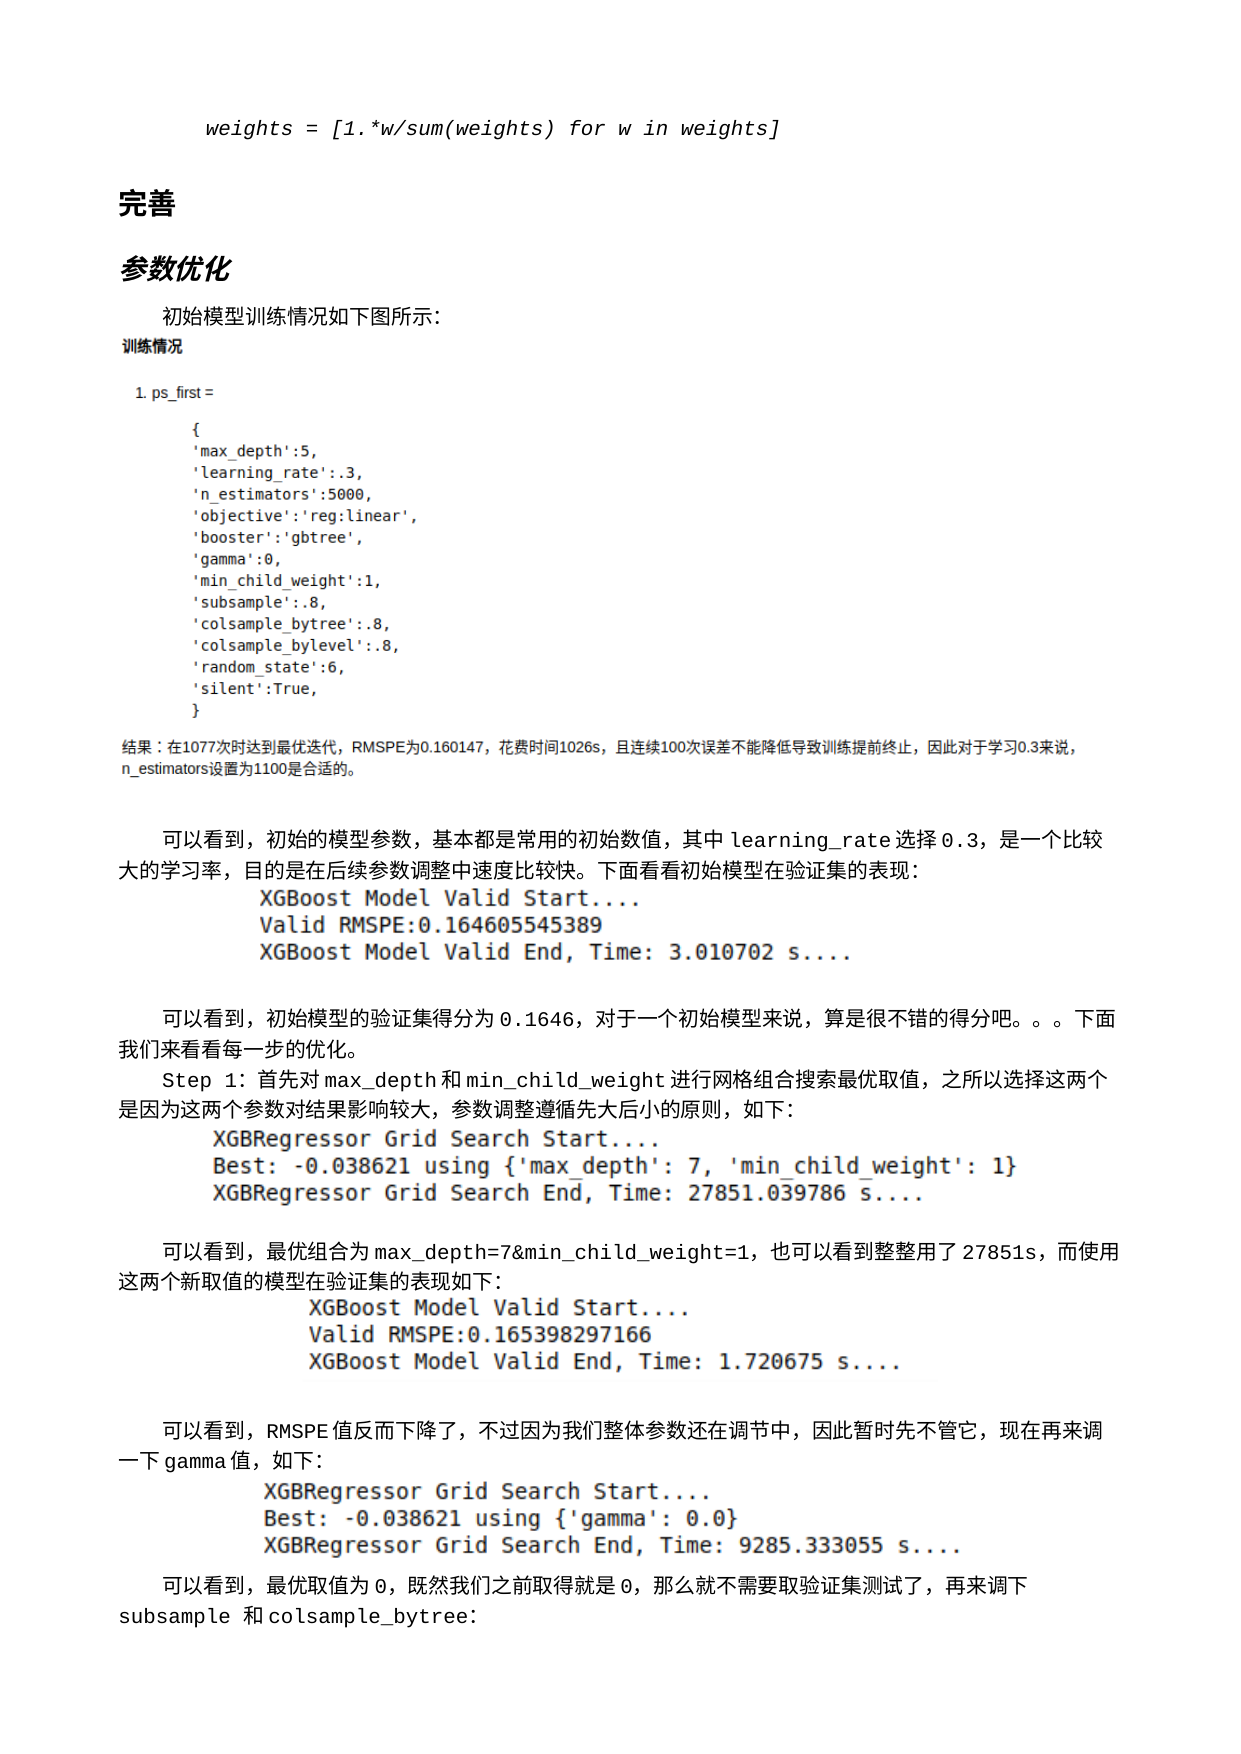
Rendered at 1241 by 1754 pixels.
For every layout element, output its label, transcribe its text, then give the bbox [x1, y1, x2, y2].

picture [118, 330, 1123, 801]
picture [206, 1123, 1034, 1212]
picture [260, 1474, 980, 1569]
text weights = [1.*w/sum(weights) for w in weights] [118, 118, 1122, 142]
text 可以看到，最优取值为0，既然我们之前取得就是0，那么就不需要取验证集测试了，再来调下subsample 和colsample_bytree： [118, 1569, 1122, 1630]
text 可以看到，RMSPE值反而下降了，不过因为我们整体参数还在调节中，因此暂时先不管它，现在再来调一下gamma值，如下： [118, 1414, 1122, 1475]
subtitle 完善 [118, 180, 1122, 222]
text 初始模型训练情况如下图所示： [118, 300, 1122, 330]
text Step 1：首先对max_depth和min_child_weight进行网格组合搜索最优取值，之所以选择这两个是因为这两个参数对结果影响较大，参数调整遵循先大后小的原则，如下： [118, 1063, 1122, 1124]
text 可以看到，初始模型的验证集得分为0.1646，对于一个初始模型来说，算是很不错的得分吧。。。下面我们来看看每一步的优化。 [118, 1003, 1122, 1063]
picture [259, 884, 863, 971]
text 可以看到，初始的模型参数，基本都是常用的初始数值，其中learning_rate选择0.3，是一个比较大的学习率，目的是在后续参数调整中速度比较快。下面看看初始模型在验证集的表现： [118, 824, 1122, 884]
picture [302, 1295, 939, 1382]
text 可以看到，最优组合为max_depth=7&min_child_weight=1，也可以看到整整用了27851s，而使用这两个新取值的模型在验证集的表现如下： [118, 1235, 1122, 1296]
subtitle 参数优化 [118, 247, 1122, 288]
